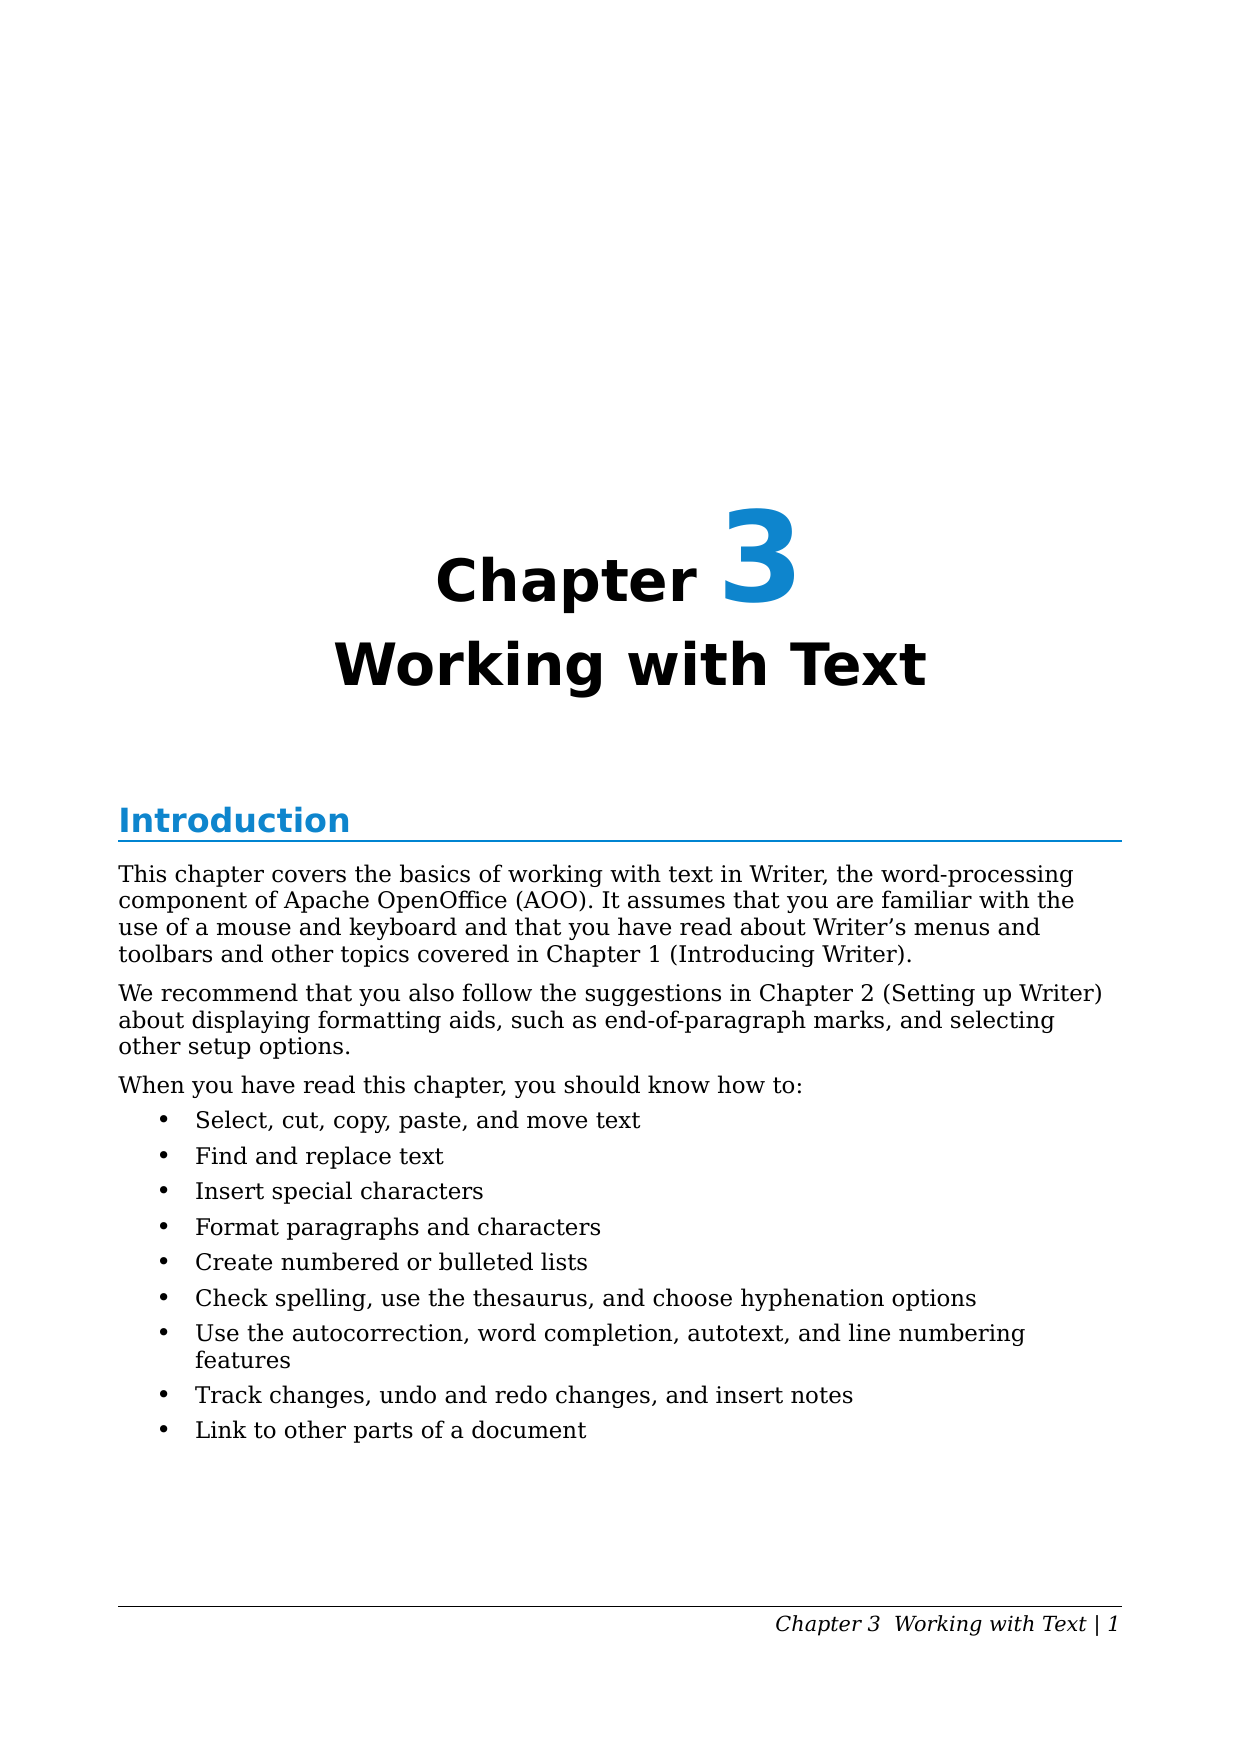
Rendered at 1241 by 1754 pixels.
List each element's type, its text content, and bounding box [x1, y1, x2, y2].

list Check spelling, use the thesaurus, and choose hyphenation options [156, 1283, 1122, 1312]
list Select, cut, copy, paste, and move text [156, 1106, 1122, 1135]
list Find and replace text [156, 1141, 1122, 1170]
list Insert special characters [156, 1177, 1122, 1206]
list Track changes, undo and redo changes, and insert notes [156, 1380, 1122, 1409]
text This chapter covers the basics of working with text in Writer, the word-processing component of Apache OpenOffice (AOO). It assumes that you are familiar with the use of a mouse and keyboard and that you have read about Writer’s menus and toolbars and other topics covered in Chapter 1 (Introducing Writer). [118, 861, 1122, 968]
list Use the autocorrection, word completion, autotext, and line numbering features [156, 1318, 1122, 1374]
list When you have read this chapter, you should know how to: [118, 1073, 1122, 1099]
list Format paragraphs and characters [156, 1212, 1122, 1241]
list Create numbered or bulleted lists [156, 1247, 1122, 1277]
subtitle Chapter 3 Working with Text [118, 486, 1122, 699]
text We recommend that you also follow the suggestions in Chapter 2 (Setting up Writer) about displaying formatting aids, such as end-of-paragraph marks, and selecting other setup options. [118, 980, 1122, 1060]
list Link to other parts of a document [156, 1416, 1122, 1445]
subtitle Introduction [118, 801, 1122, 840]
